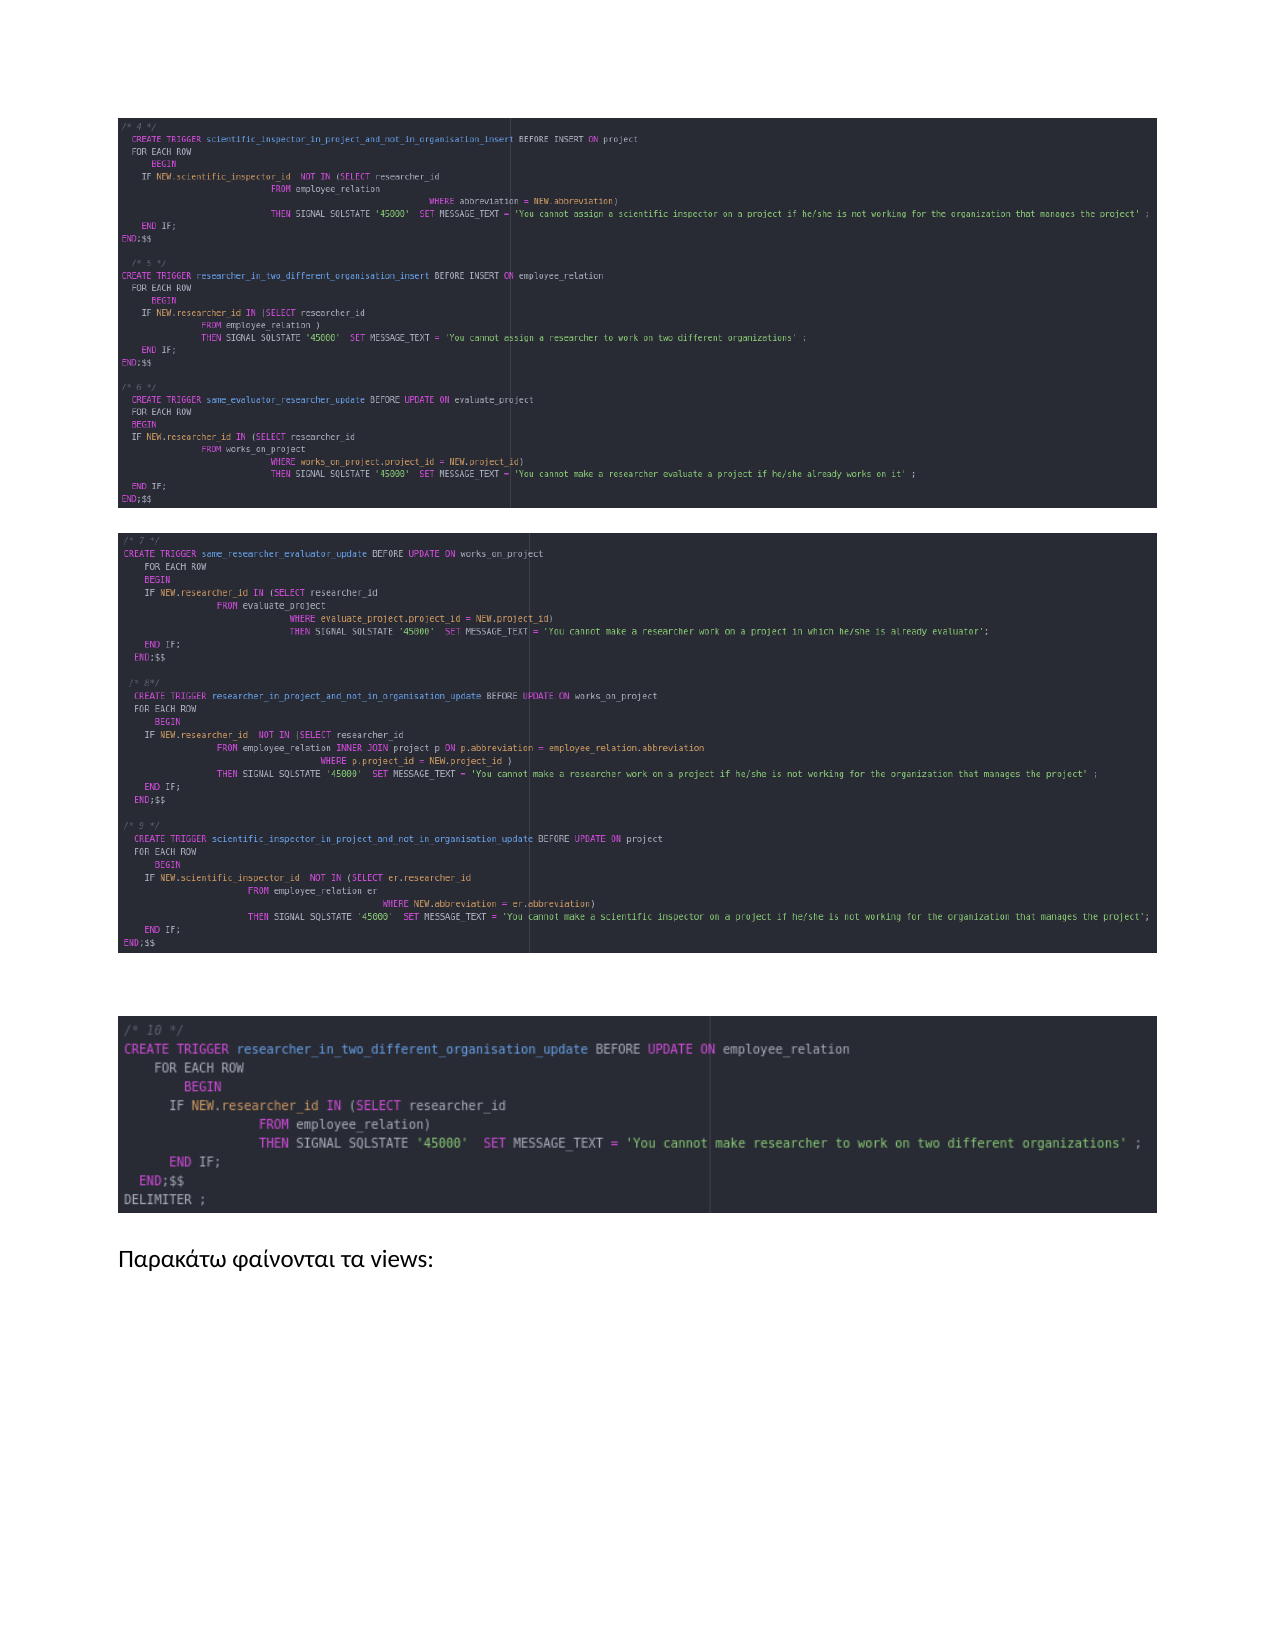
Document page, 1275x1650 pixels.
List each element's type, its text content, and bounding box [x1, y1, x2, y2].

picture [118, 533, 1157, 953]
text Παρακάτω φαίνονται τα views: [118, 1243, 1157, 1273]
picture [118, 118, 1157, 508]
picture [118, 1016, 1157, 1213]
